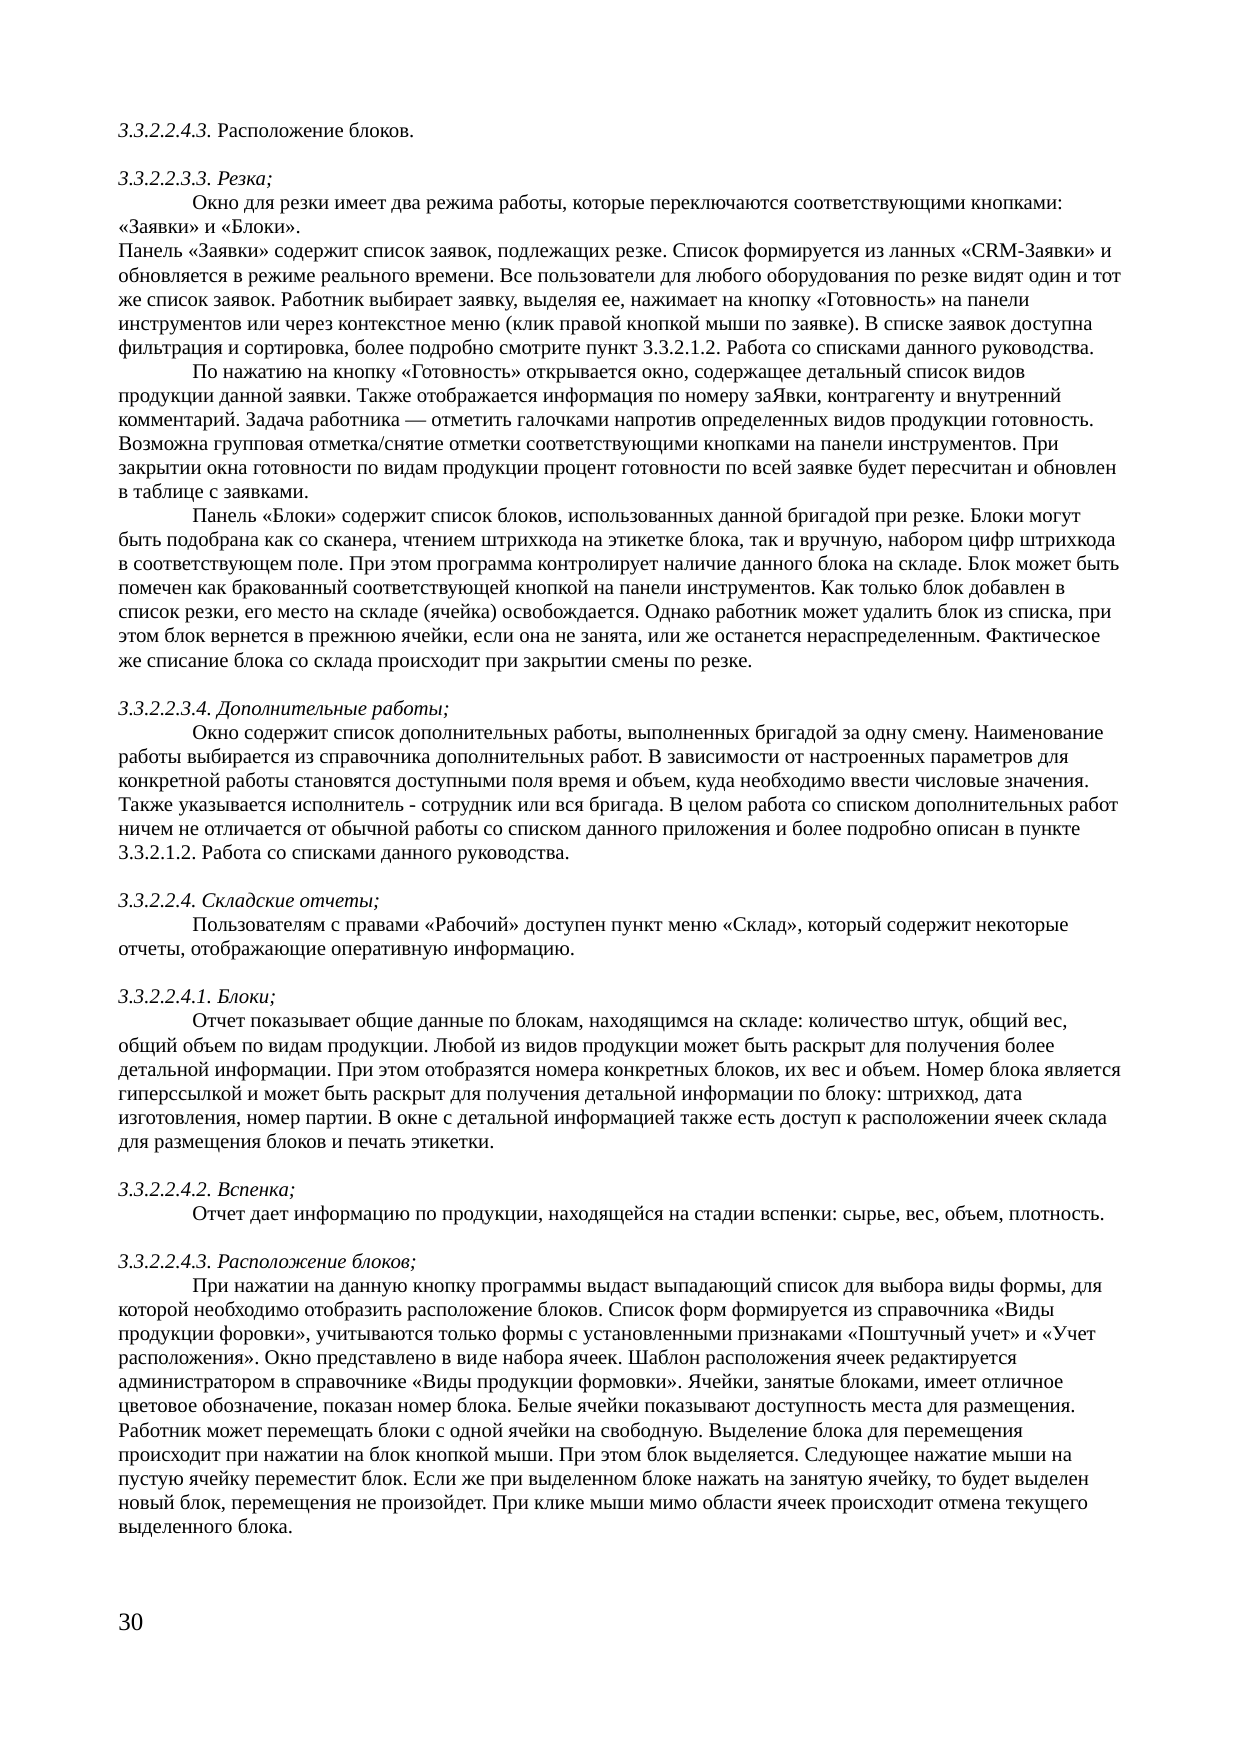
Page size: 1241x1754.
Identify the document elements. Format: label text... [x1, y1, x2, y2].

text 3.3.2.2.4.3. Расположение блоков. [118, 118, 1122, 142]
text 3.3.2.2.4.2. Вспенка; [118, 1177, 1122, 1201]
text Пользователям с правами «Рабочий» доступен пункт меню «Склад», который содержит некоторые отчеты, отображающие оперативную информацию. [118, 912, 1122, 960]
text При нажатии на данную кнопку программы выдаст выпадающий список для выбора виды формы, для которой необходимо отобразить расположение блоков. Список форм формируется из справочника «Виды продукции форовки», учитываются только формы с установленными признаками «Поштучный учет» и «Учет расположения». Окно представлено в виде набора ячеек. Шаблон расположения ячеек редактируется администратором в справочнике «Виды продукции формовки». Ячейки, занятые блоками, имеет отличное цветовое обозначение, показан номер блока. Белые ячейки показывают доступность места для размещения. Работник может перемещать блоки с одной ячейки на свободную. Выделение блока для перемещения происходит при нажатии на блок кнопкой мыши. При этом блок выделяется. Следующее нажатие мыши на пустую ячейку переместит блок. Если же при выделенном блоке нажать на занятую ячейку, то будет выделен новый блок, перемещения не произойдет. При клике мыши мимо области ячеек происходит отмена текущего выделенного блока. [118, 1273, 1122, 1538]
text Окно для резки имеет два режима работы, которые переключаются соответствующими кнопками: «Заявки» и «Блоки». [118, 190, 1122, 238]
text По нажатию на кнопку «Готовность» открывается окно, содержащее детальный список видов продукции данной заявки. Также отображается информация по номеру заЯвки, контрагенту и внутренний комментарий. Задача работника — отметить галочками напротив определенных видов продукции готовность. Возможна групповая отметка/снятие отметки соответствующими кнопками на панели инструментов. При закрытии окна готовности по видам продукции процент готовности по всей заявке будет пересчитан и обновлен в таблице с заявками. [118, 359, 1122, 503]
text Панель «Заявки» содержит список заявок, подлежащих резке. Список формируется из ланных «CRM-Заявки» и обновляется в режиме реального времени. Все пользователи для любого оборудования по резке видят один и тот же список заявок. Работник выбирает заявку, выделяя ее, нажимает на кнопку «Готовность» на панели инструментов или через контекстное меню (клик правой кнопкой мыши по заявке). В списке заявок доступна фильтрация и сортировка, более подробно смотрите пункт 3.3.2.1.2. Работа со списками данного руководства. [118, 238, 1122, 359]
text Окно содержит список дополнительных работы, выполненных бригадой за одну смену. Наименование работы выбирается из справочника дополнительных работ. В зависимости от настроенных параметров для конкретной работы становятся доступными поля время и объем, куда необходимо ввести числовые значения. Также указывается исполнитель - сотрудник или вся бригада. В целом работа со списком дополнительных работ ничем не отличается от обычной работы со списком данного приложения и более подробно описан в пункте 3.3.2.1.2. Работа со списками данного руководства. [118, 720, 1122, 864]
text 3.3.2.2.3.3. Резка; [118, 166, 1122, 190]
text Отчет дает информацию по продукции, находящейся на стадии вспенки: сырье, вес, объем, плотность. [118, 1201, 1122, 1225]
text 3.3.2.2.4. Складские отчеты; [118, 888, 1122, 912]
text 3.3.2.2.4.3. Расположение блоков; [118, 1249, 1122, 1273]
text 3.3.2.2.4.1. Блоки; [118, 984, 1122, 1008]
text 3.3.2.2.3.4. Дополнительные работы; [118, 696, 1122, 720]
text Отчет показывает общие данные по блокам, находящимся на складе: количество штук, общий вес, общий объем по видам продукции. Любой из видов продукции может быть раскрыт для получения более детальной информации. При этом отобразятся номера конкретных блоков, их вес и объем. Номер блока является гиперссылкой и может быть раскрыт для получения детальной информации по блоку: штрихкод, дата изготовления, номер партии. В окне с детальной информацией также есть доступ к расположении ячеек склада для размещения блоков и печать этикетки. [118, 1008, 1122, 1153]
text Панель «Блоки» содержит список блоков, использованных данной бригадой при резке. Блоки могут быть подобрана как со сканера, чтением штрихкода на этикетке блока, так и вручную, набором цифр штрихкода в соответствующем поле. При этом программа контролирует наличие данного блока на складе. Блок может быть помечен как бракованный соответствующей кнопкой на панели инструментов. Как только блок добавлен в список резки, его место на складе (ячейка) освобождается. Однако работник может удалить блок из списка, при этом блок вернется в прежнюю ячейки, если она не занята, или же останется нераспределенным. Фактическое же списание блока со склада происходит при закрытии смены по резке. [118, 503, 1122, 672]
